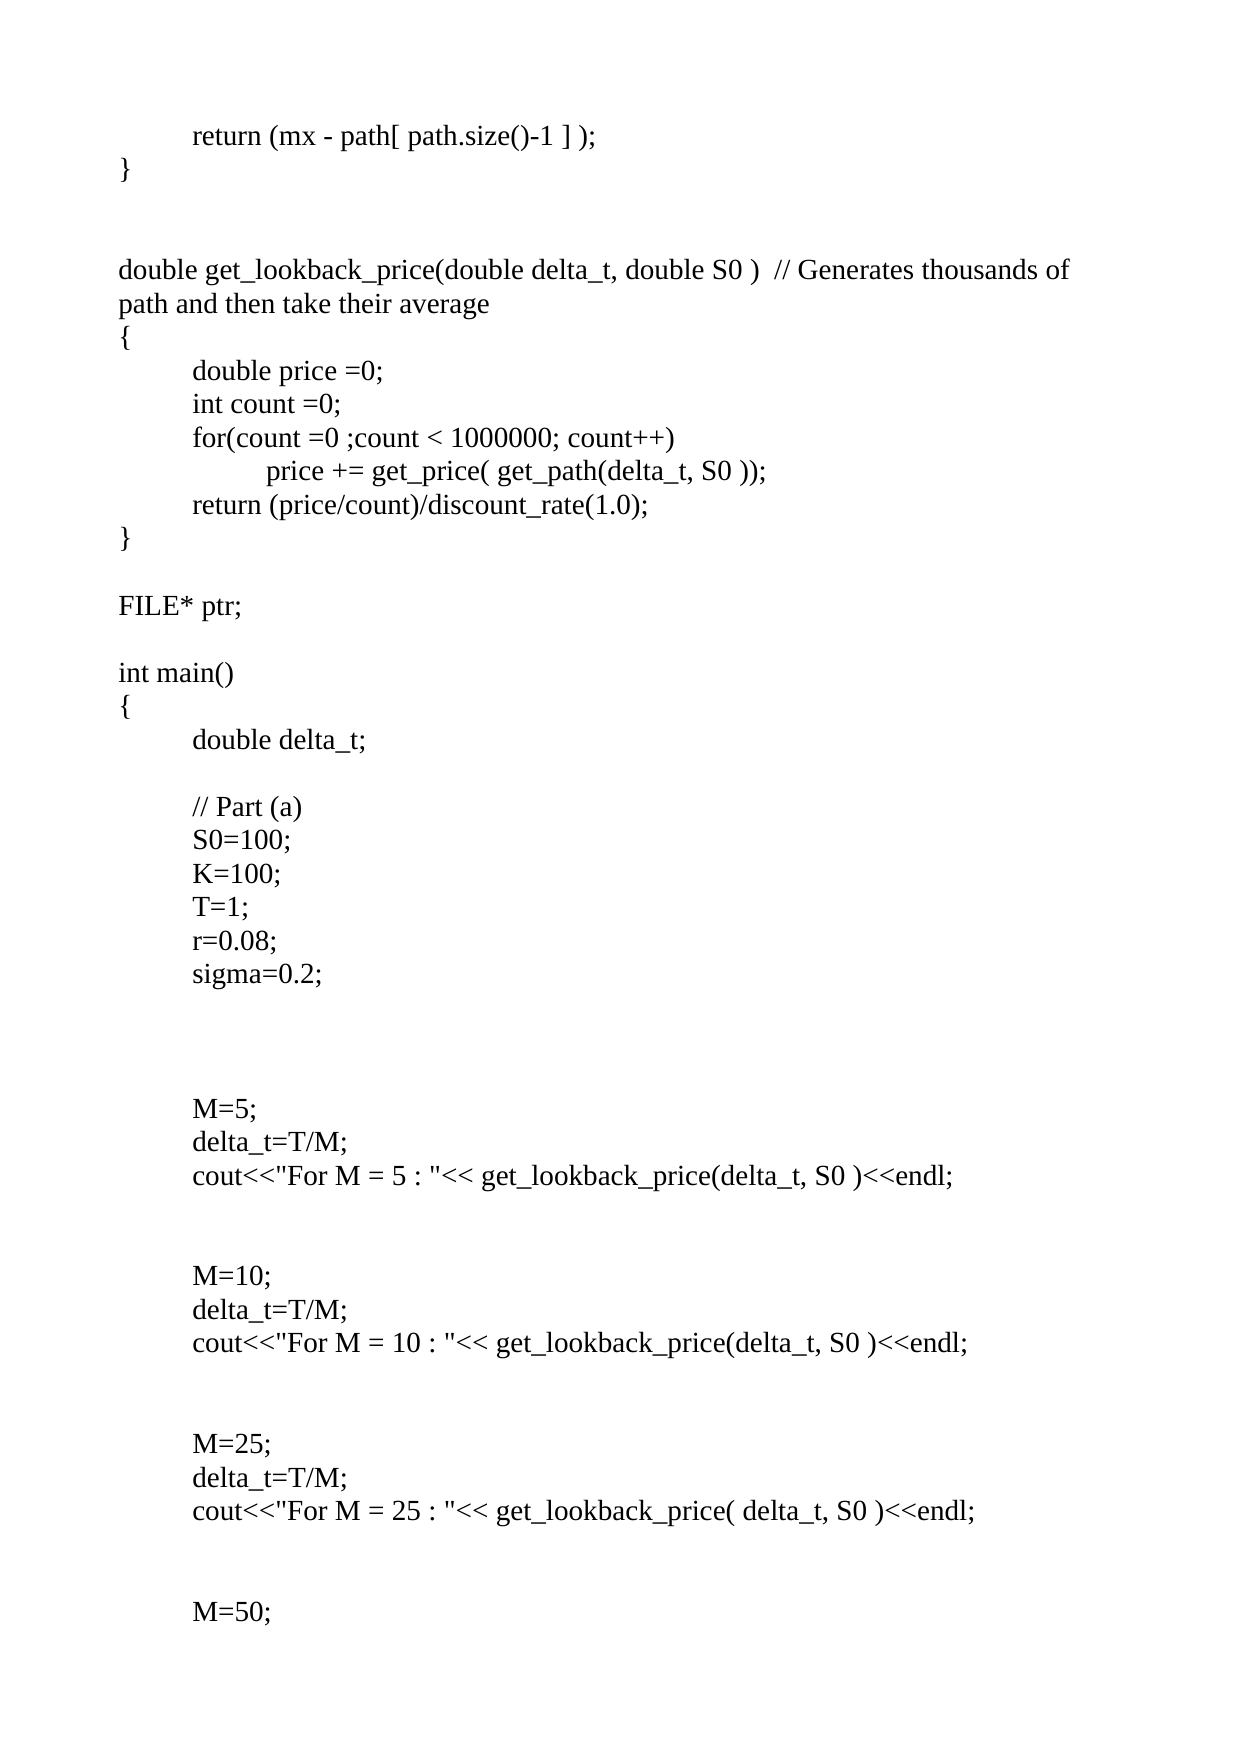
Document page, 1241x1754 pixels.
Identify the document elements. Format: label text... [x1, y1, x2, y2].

text K=100; [118, 856, 1122, 889]
text double price =0; [118, 353, 1122, 386]
text cout<<"For M = 5 : "<< get_lookback_price(delta_t, S0 )<<endl; [118, 1158, 1122, 1191]
text M=5; [118, 1091, 1122, 1124]
text return (price/count)/discount_rate(1.0); [118, 487, 1122, 521]
text int count =0; [118, 386, 1122, 420]
text S0=100; [118, 822, 1122, 856]
text return (mx - path[ path.size()-1 ] ); [118, 118, 1122, 152]
text } [118, 152, 1122, 185]
text { [118, 688, 1122, 722]
text int main() [118, 655, 1122, 688]
text // Part (a) [118, 789, 1122, 822]
text double get_lookback_price(double delta_t, double S0 ) // Generates thousands of path and then take their average [118, 252, 1122, 319]
text M=50; [118, 1594, 1122, 1627]
text r=0.08; [118, 923, 1122, 957]
text T=1; [118, 889, 1122, 923]
text double delta_t; [118, 722, 1122, 755]
text { [118, 319, 1122, 353]
text FILE* ptr; [118, 588, 1122, 621]
text M=10; [118, 1258, 1122, 1292]
text cout<<"For M = 25 : "<< get_lookback_price( delta_t, S0 )<<endl; [118, 1493, 1122, 1527]
text } [118, 521, 1122, 554]
text delta_t=T/M; [118, 1460, 1122, 1493]
text delta_t=T/M; [118, 1124, 1122, 1158]
text price += get_price( get_path(delta_t, S0 )); [118, 453, 1122, 487]
text cout<<"For M = 10 : "<< get_lookback_price(delta_t, S0 )<<endl; [118, 1326, 1122, 1359]
text M=25; [118, 1426, 1122, 1460]
text for(count =0 ;count < 1000000; count++) [118, 420, 1122, 453]
text sigma=0.2; [118, 957, 1122, 990]
text delta_t=T/M; [118, 1292, 1122, 1326]
